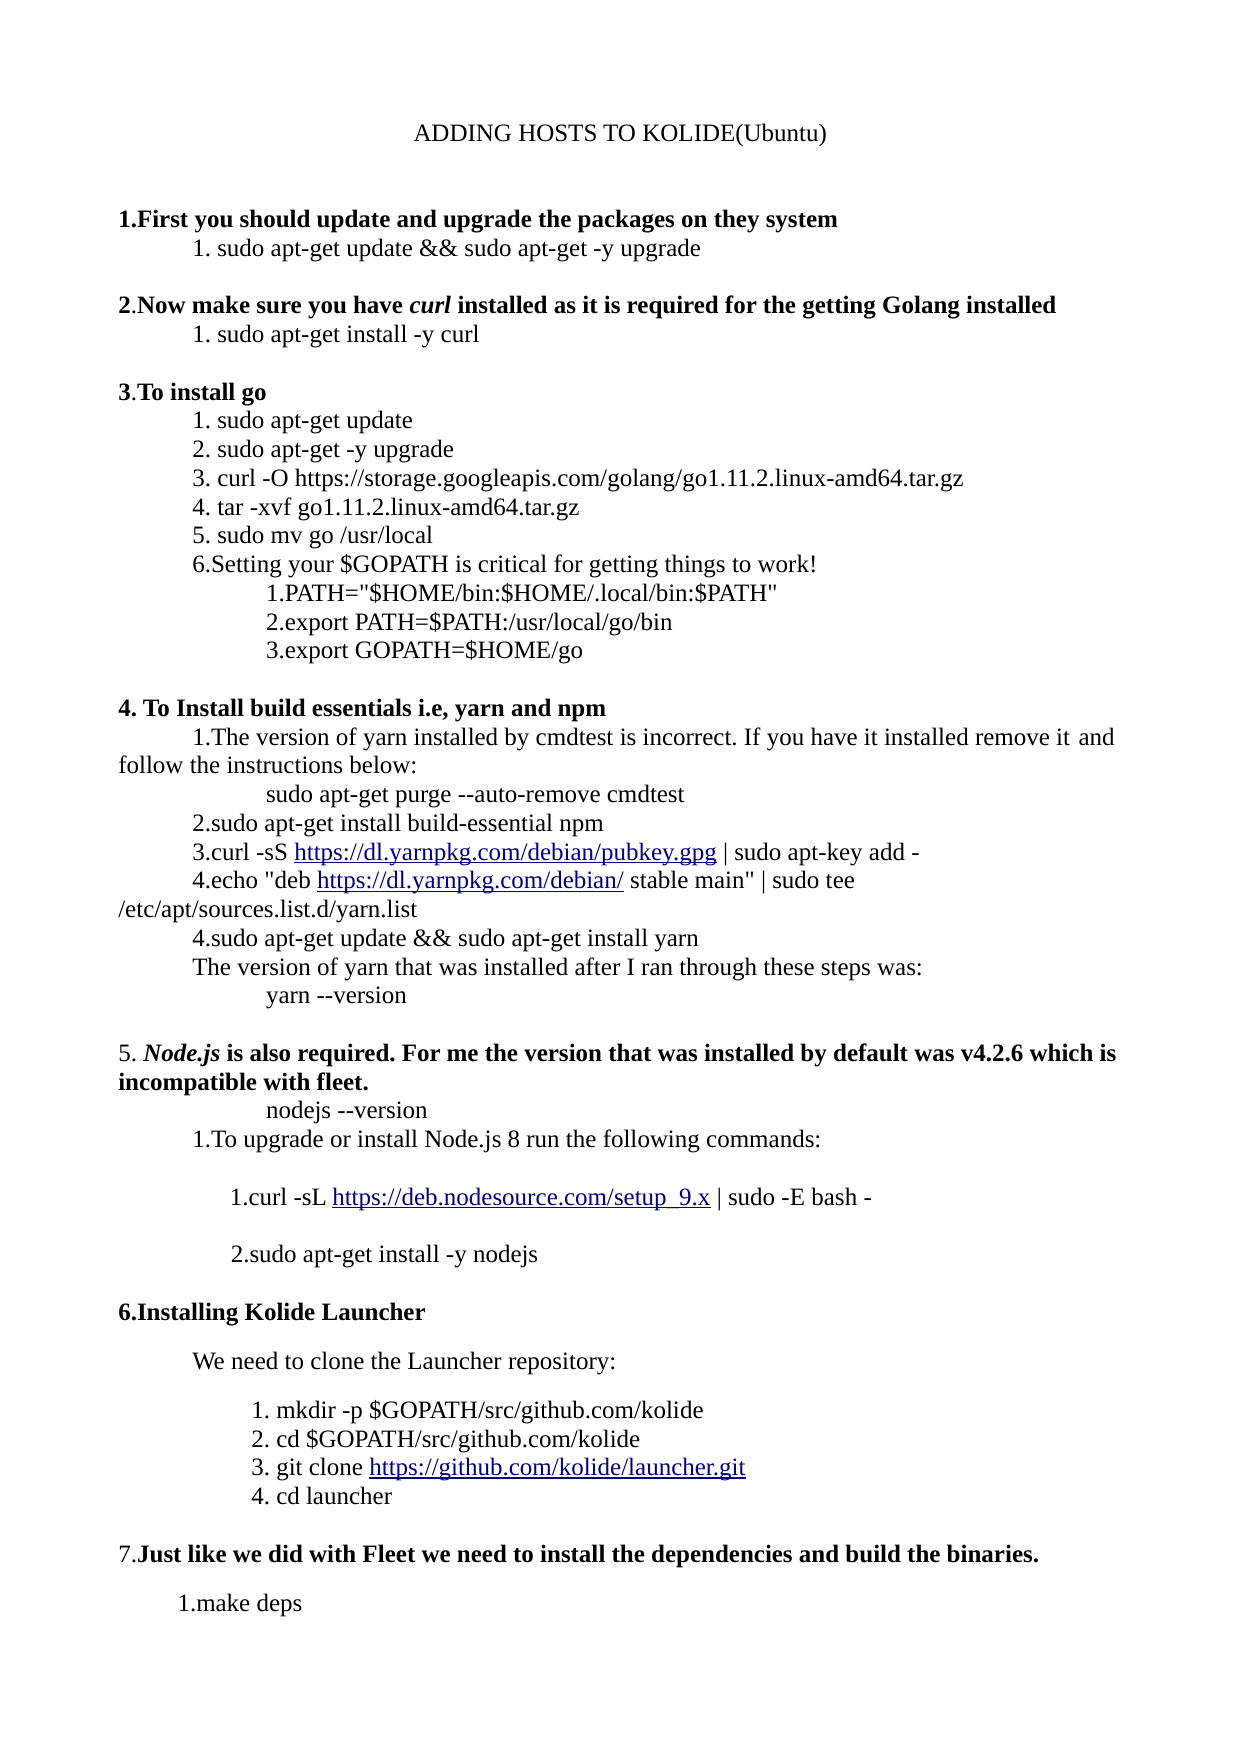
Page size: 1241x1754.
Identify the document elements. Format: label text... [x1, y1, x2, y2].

text 5. sudo mv go /usr/local [118, 521, 1122, 549]
text 1.First you should update and upgrade the packages on they system [118, 204, 1122, 233]
text 2.sudo apt-get install -y nodejs [118, 1239, 1122, 1268]
text 1.PATH="$HOME/bin:$HOME/.local/bin:$PATH" [118, 578, 1122, 607]
text 4.sudo apt-get update && sudo apt-get install yarn [118, 923, 1122, 952]
text 1.The version of yarn installed by cmdtest is incorrect. If you have it installed remove it and follow the instructions below: [118, 722, 1122, 779]
text yarn --version [118, 981, 1122, 1009]
text 3. curl -O https://storage.googleapis.com/golang/go1.11.2.linux-amd64.tar.gz [118, 463, 1122, 492]
text 2. sudo apt-get -y upgrade [118, 434, 1122, 463]
text 3.To install go [118, 377, 1122, 406]
text 2. cd $GOPATH/src/github.com/kolide [177, 1424, 1063, 1452]
text 6.Setting your $GOPATH is critical for getting things to work! [118, 549, 1122, 578]
text 6.Installing Kolide Launcher [118, 1297, 1122, 1326]
text 2.Now make sure you have curl installed as it is required for the getting Golang installed [118, 291, 1122, 319]
text 1. sudo apt-get install -y curl [118, 319, 1122, 348]
text The version of yarn that was installed after I ran through these steps was: [118, 952, 1122, 981]
text 3. git clone https://github.com/kolide/launcher.git [177, 1452, 1063, 1481]
text 4.echo "deb https://dl.yarnpkg.com/debian/ stable main" | sudo tee /etc/apt/sources.list.d/yarn.list [118, 866, 1122, 923]
text 3.export GOPATH=$HOME/go [118, 636, 1122, 664]
text 1.To upgrade or install Node.js 8 run the following commands: [118, 1124, 1122, 1153]
text nodejs --version [118, 1096, 1122, 1124]
text 4. tar -xvf go1.11.2.linux-amd64.tar.gz [118, 492, 1122, 521]
text 1. sudo apt-get update [118, 406, 1122, 434]
text 2.export PATH=$PATH:/usr/local/go/bin [118, 607, 1122, 636]
text ADDING HOSTS TO KOLIDE(Ubuntu) [118, 118, 1122, 147]
text sudo apt-get purge --auto-remove cmdtest [118, 779, 1122, 808]
text 4. cd launcher [177, 1481, 1063, 1510]
text 1. sudo apt-get update && sudo apt-get -y upgrade [118, 233, 1122, 262]
text 4. To Install build essentials i.e, yarn and npm [118, 693, 1122, 722]
text We need to clone the Launcher repository: [118, 1346, 1122, 1375]
text 7.Just like we did with Fleet we need to install the dependencies and build the binaries. [118, 1539, 1122, 1568]
text 3.curl -sS https://dl.yarnpkg.com/debian/pubkey.gpg | sudo apt-key add - [118, 837, 1122, 866]
text 1.curl -sL https://deb.nodesource.com/setup_9.x | sudo -E bash - [118, 1182, 1122, 1211]
text 2.sudo apt-get install build-essential npm [118, 808, 1122, 837]
text 1. mkdir -p $GOPATH/src/github.com/kolide [177, 1395, 1063, 1424]
text 5. Node.js is also required. For me the version that was installed by default was v4.2.6 which is incompatible with fleet. [118, 1038, 1122, 1096]
text 1.make deps [177, 1588, 1063, 1617]
